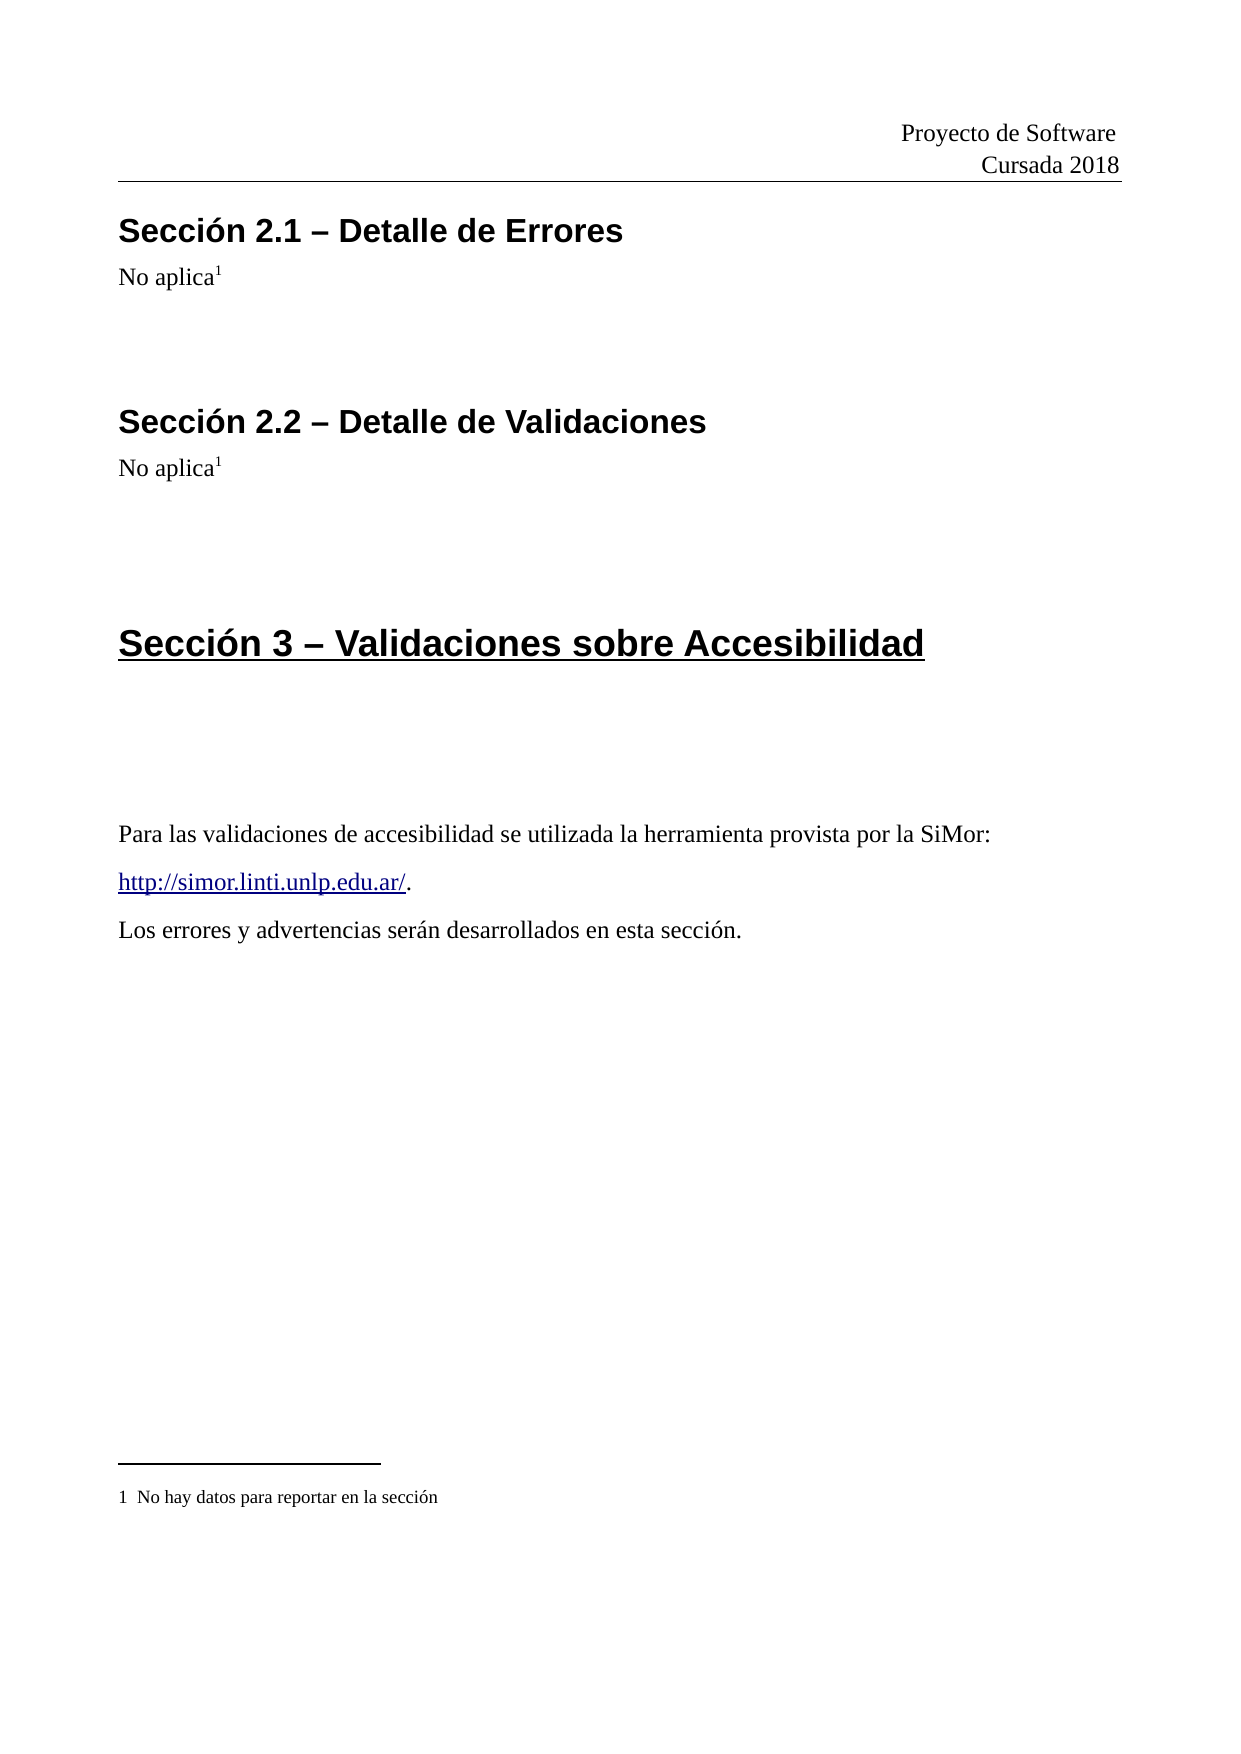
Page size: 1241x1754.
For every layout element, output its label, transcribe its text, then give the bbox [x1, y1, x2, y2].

text 1 No hay datos para reportar en la sección [118, 1486, 1122, 1508]
text Los errores y advertencias serán desarrollados en esta sección. [118, 915, 1122, 943]
subtitle Sección 2.2 – Detalle de Validaciones [118, 402, 1122, 441]
text Para las validaciones de accesibilidad se utilizada la herramienta provista por la SiMor: [118, 819, 1122, 848]
text http://simor.linti.unlp.edu.ar/. [118, 867, 1122, 896]
text No aplica1 [118, 453, 1122, 482]
subtitle Sección 2.1 – Detalle de Errores [118, 211, 1122, 249]
subtitle Sección 3 – Validaciones sobre Accesibilidad [118, 621, 1122, 664]
text No aplica1 [118, 262, 1122, 291]
